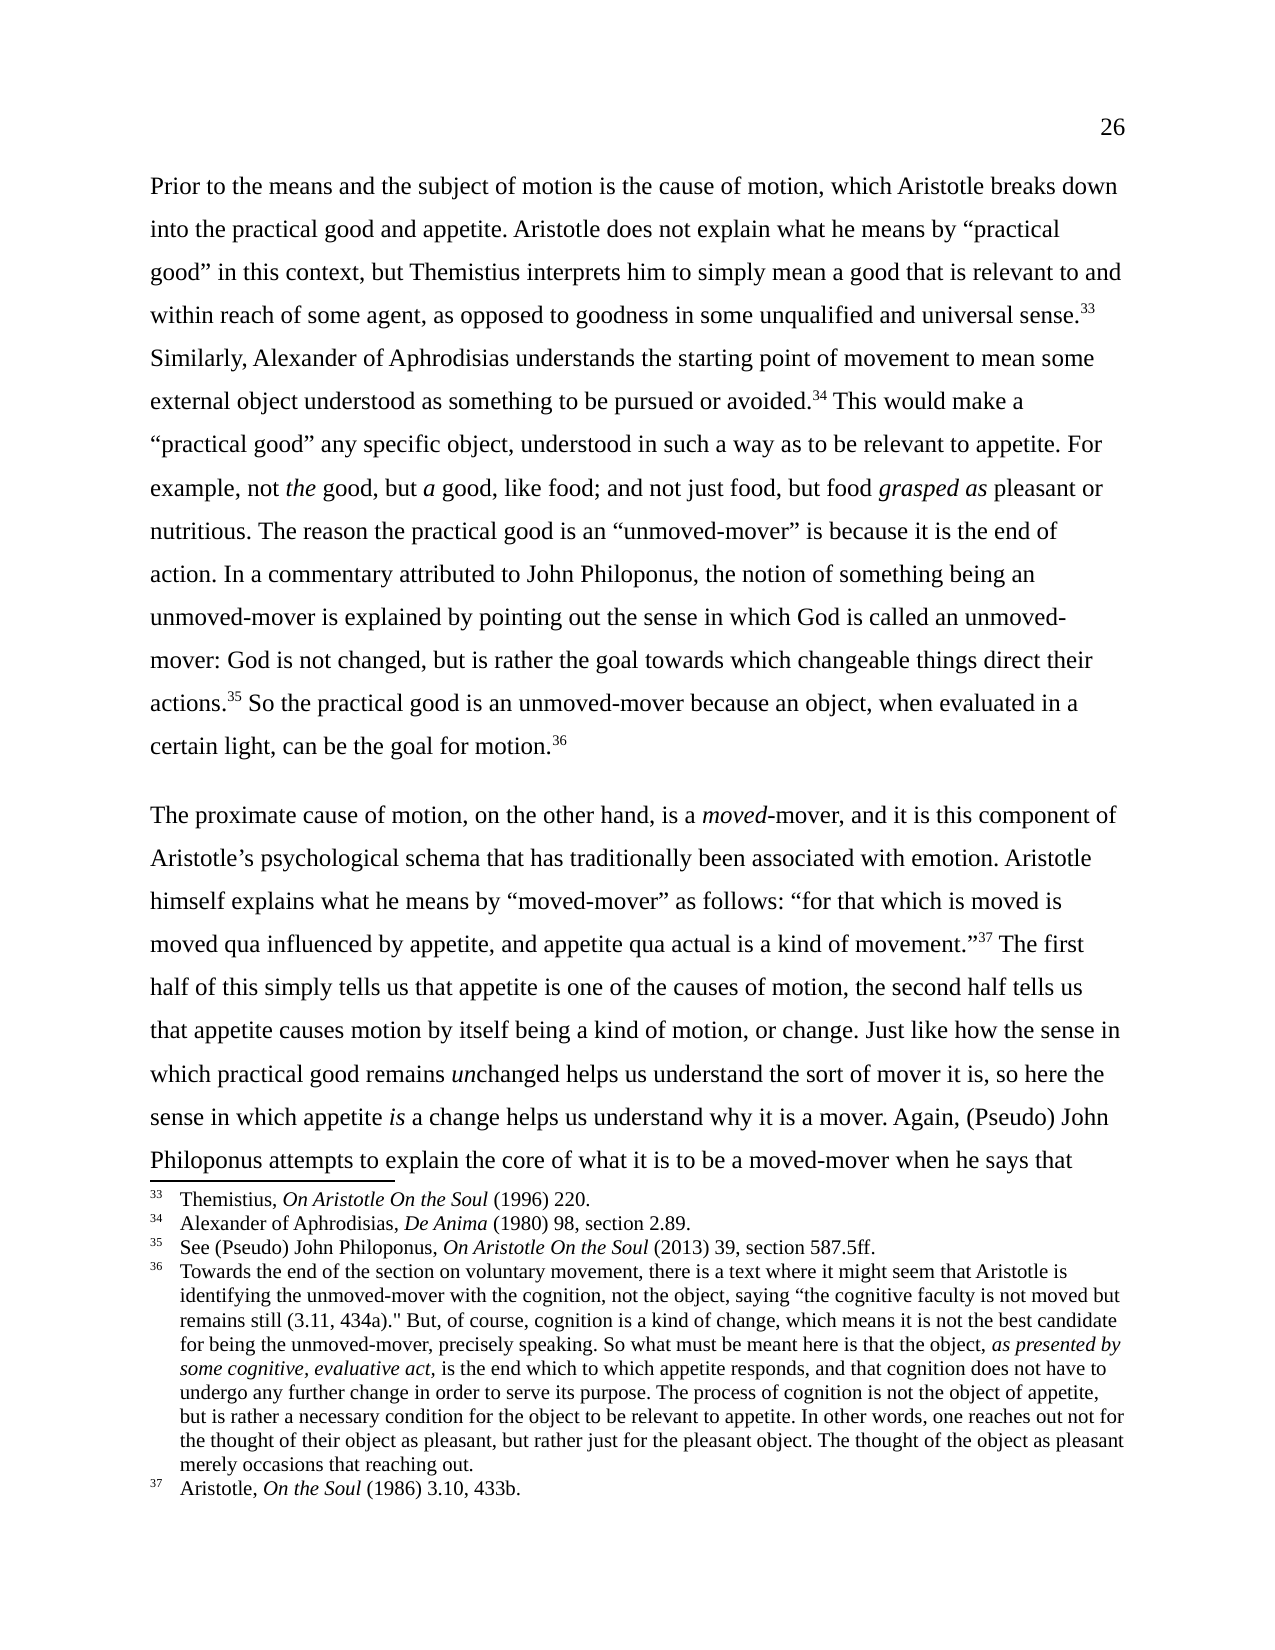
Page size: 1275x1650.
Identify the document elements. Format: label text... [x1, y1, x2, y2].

text The proximate cause of motion, on the other hand, is a moved-mover, and it is this component of Aristotle’s psychological schema that has traditionally been associated with emotion. Aristotle himself explains what he means by “moved-mover” as follows: “for that which is moved is moved qua influenced by appetite, and appetite qua actual is a kind of movement.” The first half of this simply tells us that appetite is one of the causes of motion, the second half tells us that appetite causes motion by itself being a kind of motion, or change. Just like how the sense in which practical good remains unchanged helps us understand the sort of mover it is, so here the sense in which appetite is a change helps us understand why it is a mover. Again, (Pseudo) John Philoponus attempts to explain the core of what it is to be a moved-mover when he says that [150, 800, 1125, 1174]
text Prior to the means and the subject of motion is the cause of motion, which Aristotle breaks down into the practical good and appetite. Aristotle does not explain what he means by “practical good” in this context, but Themistius interprets him to simply mean a good that is relevant to and within reach of some agent, as opposed to goodness in some unqualified and universal sense. Similarly, Alexander of Aphrodisias understands the starting point of movement to mean some external object understood as something to be pursued or avoided. This would make a “practical good” any specific object, understood in such a way as to be relevant to appetite. For example, not the good, but a good, like food; and not just food, but food grasped as pleasant or nutritious. The reason the practical good is an “unmoved-mover” is because it is the end of action. In a commentary attributed to John Philoponus, the notion of something being an unmoved-mover is explained by pointing out the sense in which God is called an unmoved-mover: God is not changed, but is rather the goal towards which changeable things direct their actions. So the practical good is an unmoved-mover because an object, when evaluated in a certain light, can be the goal for motion. [150, 171, 1125, 760]
text Aristotle, On the Soul (1986) 3.10, 433b. [150, 1476, 1125, 1500]
text See (Pseudo) John Philoponus, On Aristotle On the Soul (2013) 39, section 587.5ff. [150, 1235, 1125, 1259]
text Themistius, On Aristotle On the Soul (1996) 220. [150, 1187, 1125, 1211]
text Alexander of Aphrodisias, De Anima (1980) 98, section 2.89. [150, 1211, 1125, 1235]
text Towards the end of the section on voluntary movement, there is a text where it might seem that Aristotle is identifying the unmoved-mover with the cognition, not the object, saying “the cognitive faculty is not moved but remains still (3.11, 434a)." But, of course, cognition is a kind of change, which means it is not the best candidate for being the unmoved-mover, precisely speaking. So what must be meant here is that the object, as presented by some cognitive, evaluative act, is the end which to which appetite responds, and that cognition does not have to undergo any further change in order to serve its purpose. The process of cognition is not the object of appetite, but is rather a necessary condition for the object to be relevant to appetite. In other words, one reaches out not for the thought of their object as pleasant, but rather just for the pleasant object. The thought of the object as pleasant merely occasions that reaching out. [150, 1259, 1125, 1476]
